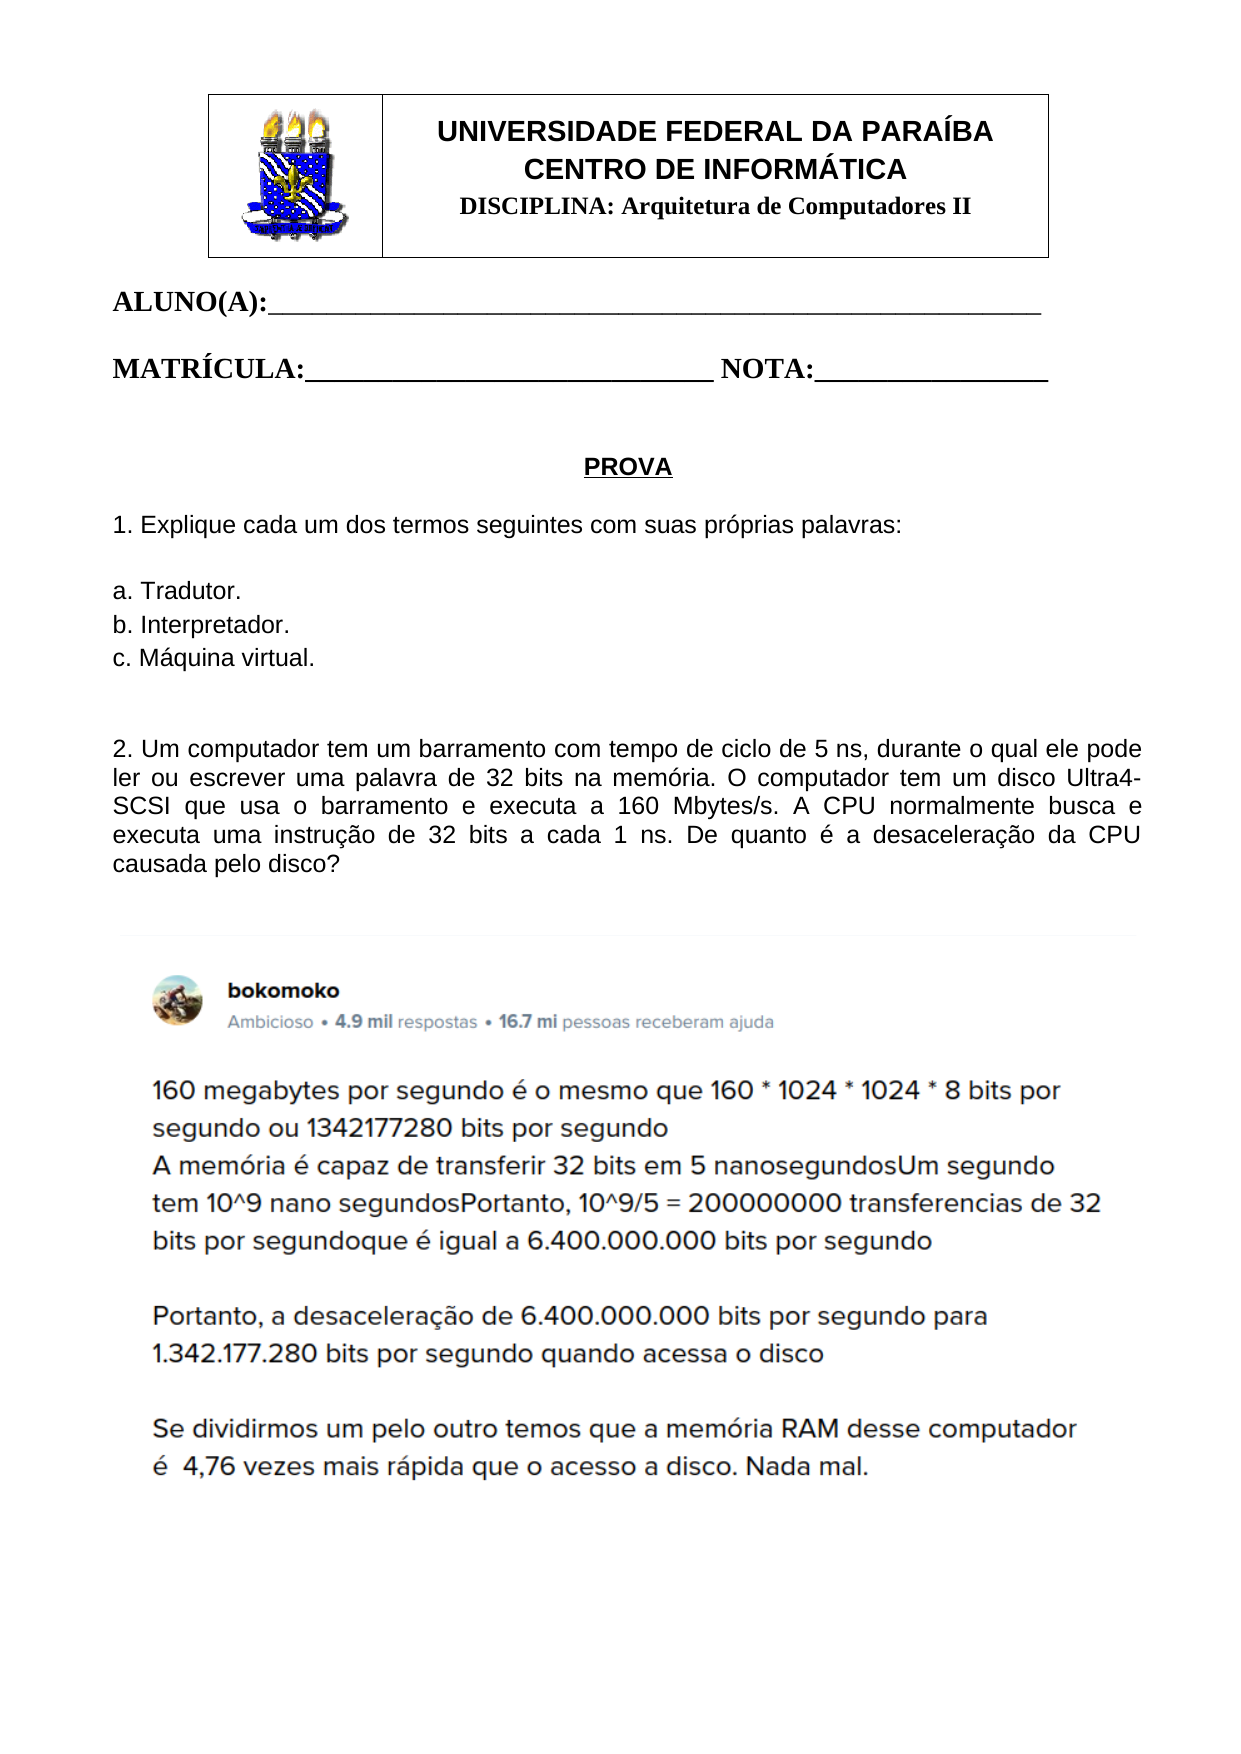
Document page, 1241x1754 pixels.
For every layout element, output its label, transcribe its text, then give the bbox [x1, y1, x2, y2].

table_header UNIVERSIDADE FEDERAL DA PARAÍBA CENTRO DE INFORMÁTICA DISCIPLINA: Arquitetura de Computadores II [383, 95, 1048, 257]
text 2. Um computador tem um barramento com tempo de ciclo de 5 ns, durante o qual ele pode ler ou escrever uma palavra de 32 bits na memória. O computador tem um disco Ultra4-SCSI que usa o barramento e executa a 160 Mbytes/s. A CPU normalmente busca e executa uma instrução de 32 bits a cada 1 ns. De quanto é a desaceleração da CPU causada pelo disco? [112, 734, 1144, 877]
picture [120, 935, 1137, 1494]
text ALUNO(A):_____________________________________________________ [112, 284, 1144, 318]
text PROVA [112, 452, 1144, 481]
text MATRÍCULA:____________________________ NOTA:________________ [112, 351, 1144, 385]
text b. Interpretador. [112, 609, 1144, 638]
picture [238, 107, 353, 244]
text a. Tradutor. [112, 576, 1144, 605]
table_header [209, 95, 382, 257]
text c. Máquina virtual. [112, 643, 1144, 672]
text 1. Explique cada um dos termos seguintes com suas próprias palavras: [112, 509, 1144, 538]
